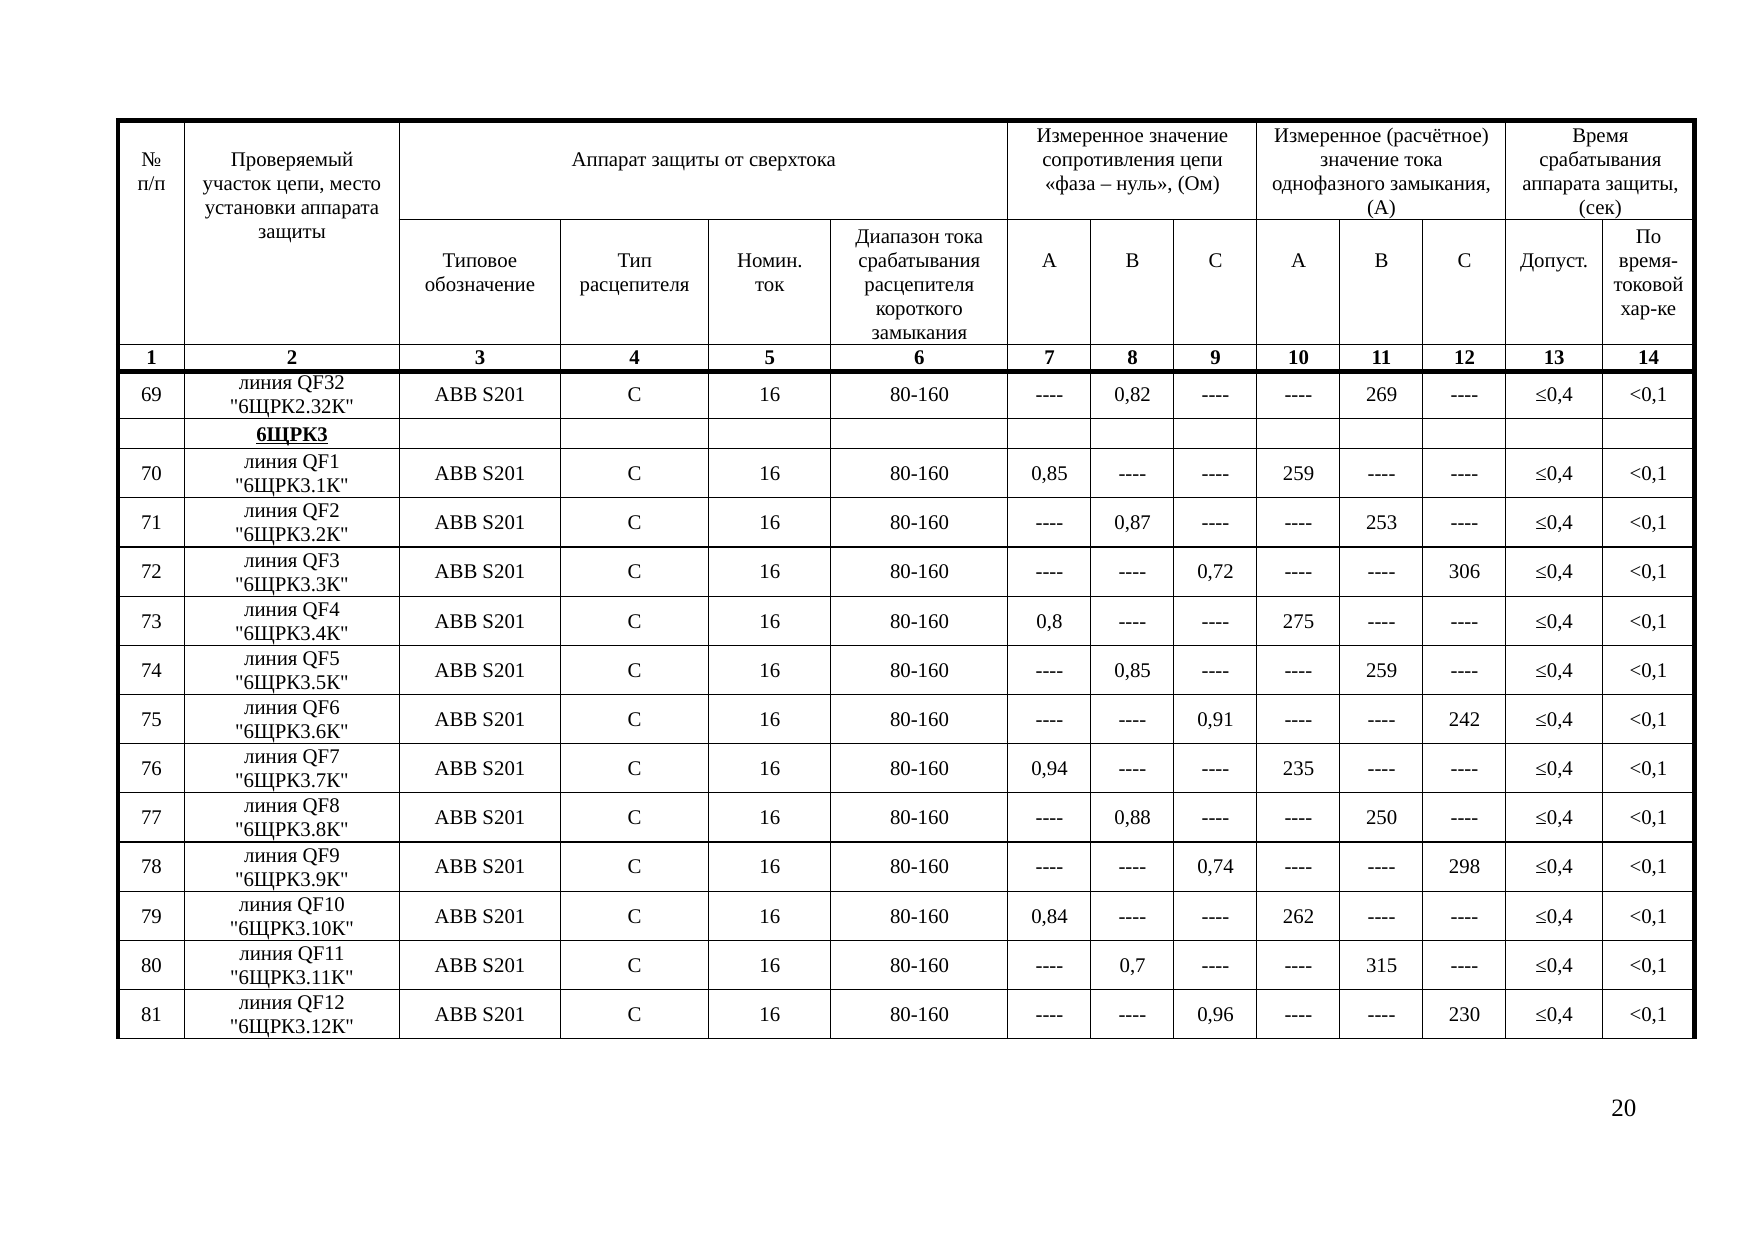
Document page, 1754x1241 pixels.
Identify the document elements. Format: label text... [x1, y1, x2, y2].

table_cell 13 [1506, 345, 1602, 369]
table_cell 80-160 [831, 548, 1007, 596]
table_cell ---- [1340, 843, 1422, 891]
table_cell C [561, 548, 708, 596]
table_cell ABB S201 [400, 646, 560, 694]
table_cell ---- [1340, 744, 1422, 792]
table_cell ≤0,4 [1506, 744, 1602, 792]
table_cell ---- [1091, 597, 1173, 645]
table_cell ---- [1257, 695, 1339, 743]
table_cell C [1423, 220, 1505, 344]
table_cell ---- [1423, 374, 1505, 418]
table_cell Допуст. [1506, 220, 1602, 344]
table_cell ---- [1091, 695, 1173, 743]
table_cell 11 [1340, 345, 1422, 369]
table_cell ---- [1340, 548, 1422, 596]
table_cell ---- [1008, 548, 1090, 596]
table_cell ≤0,4 [1506, 941, 1602, 989]
table_cell ≤0,4 [1506, 374, 1602, 418]
table_cell линия QF12 "6ЩРК3.12К" [185, 990, 399, 1038]
table_cell ---- [1340, 892, 1422, 940]
table_cell ≤0,4 [1506, 498, 1602, 546]
table_cell C [561, 892, 708, 940]
table_cell 0,8 [1008, 597, 1090, 645]
table_cell 275 [1257, 597, 1339, 645]
table_cell C [561, 793, 708, 841]
table_cell 0,74 [1174, 843, 1256, 891]
table_cell 80-160 [831, 597, 1007, 645]
table_cell линия QF2 "6ЩРК3.2К" [185, 498, 399, 546]
table_cell линия QF8 "6ЩРК3.8К" [185, 793, 399, 841]
table_cell B [1091, 220, 1173, 344]
table_cell ≤0,4 [1506, 990, 1602, 1038]
table_cell ---- [1174, 498, 1256, 546]
table_cell ≤0,4 [1506, 646, 1602, 694]
table_cell ---- [1423, 892, 1505, 940]
table_cell A [1008, 220, 1090, 344]
table_cell <0,1 [1603, 695, 1692, 743]
table_cell ---- [1257, 498, 1339, 546]
table_header Измеренное (расчётное) значение тока однофазного замыкания, (А) [1257, 123, 1505, 219]
table_cell 235 [1257, 744, 1339, 792]
table_cell 9 [1174, 345, 1256, 369]
table_cell 0,82 [1091, 374, 1173, 418]
table_cell ---- [1174, 941, 1256, 989]
table_cell 315 [1340, 941, 1422, 989]
table_cell [1340, 419, 1422, 448]
table_cell [1008, 419, 1090, 448]
table_cell ---- [1008, 990, 1090, 1038]
table_cell ---- [1174, 374, 1256, 418]
table_cell ---- [1257, 990, 1339, 1038]
table_cell 0,85 [1008, 449, 1090, 497]
table_header Время срабатывания аппарата защиты, (сек) [1506, 123, 1692, 219]
table_cell ---- [1257, 793, 1339, 841]
table_cell линия QF6 "6ЩРК3.6К" [185, 695, 399, 743]
table_cell 73 [120, 597, 184, 645]
table_cell ABB S201 [400, 843, 560, 891]
table_cell 0,88 [1091, 793, 1173, 841]
table_cell линия QF3 "6ЩРК3.3К" [185, 548, 399, 596]
table_cell ---- [1257, 374, 1339, 418]
table_cell ABB S201 [400, 597, 560, 645]
table_cell линия QF11 "6ЩРК3.11К" [185, 941, 399, 989]
table_cell 5 [709, 345, 830, 369]
table_cell [1257, 419, 1339, 448]
table_cell C [561, 646, 708, 694]
table_cell ---- [1423, 498, 1505, 546]
table_cell ---- [1257, 548, 1339, 596]
table_cell 298 [1423, 843, 1505, 891]
table_cell 14 [1603, 345, 1692, 369]
table_cell 253 [1340, 498, 1422, 546]
table_cell <0,1 [1603, 892, 1692, 940]
table_cell 80-160 [831, 695, 1007, 743]
table_cell ≤0,4 [1506, 793, 1602, 841]
table_cell ABB S201 [400, 941, 560, 989]
table_cell ---- [1423, 449, 1505, 497]
table_cell Тип расцепителя [561, 220, 708, 344]
table_cell ---- [1008, 843, 1090, 891]
table_cell По время- токовой хар-ке [1603, 220, 1692, 344]
table_cell 16 [709, 695, 830, 743]
table_cell ---- [1340, 695, 1422, 743]
table_cell C [561, 374, 708, 418]
table_cell ---- [1174, 597, 1256, 645]
table_cell ---- [1174, 793, 1256, 841]
table_cell 250 [1340, 793, 1422, 841]
table_cell ---- [1091, 843, 1173, 891]
table_cell 0,84 [1008, 892, 1090, 940]
table_cell ---- [1423, 646, 1505, 694]
table_cell C [561, 941, 708, 989]
table_cell A [1257, 220, 1339, 344]
table_cell 16 [709, 548, 830, 596]
table_cell линия QF10 "6ЩРК3.10К" [185, 892, 399, 940]
table_cell ABB S201 [400, 374, 560, 418]
table_cell B [1340, 220, 1422, 344]
table_cell 16 [709, 449, 830, 497]
table_header Измеренное значение сопротивления цепи «фаза – нуль», (Ом) [1008, 123, 1256, 219]
table_cell 1 [120, 345, 184, 369]
table_cell ---- [1008, 793, 1090, 841]
table_cell ---- [1091, 548, 1173, 596]
table_cell ---- [1174, 892, 1256, 940]
table_cell линия QF9 "6ЩРК3.9К" [185, 843, 399, 891]
table_cell <0,1 [1603, 374, 1692, 418]
table_cell [400, 419, 560, 448]
table_cell ABB S201 [400, 744, 560, 792]
table_cell 76 [120, 744, 184, 792]
table_cell 70 [120, 449, 184, 497]
table_cell <0,1 [1603, 597, 1692, 645]
table_cell ABB S201 [400, 548, 560, 596]
table_cell ---- [1340, 597, 1422, 645]
table_cell ---- [1008, 941, 1090, 989]
table_cell 74 [120, 646, 184, 694]
table_cell линия QF5 "6ЩРК3.5К" [185, 646, 399, 694]
table_cell 16 [709, 374, 830, 418]
table_cell ABB S201 [400, 990, 560, 1038]
table_cell 12 [1423, 345, 1505, 369]
table_cell 79 [120, 892, 184, 940]
table_cell 0,91 [1174, 695, 1256, 743]
table_cell 80-160 [831, 843, 1007, 891]
table_cell ---- [1340, 449, 1422, 497]
table_cell <0,1 [1603, 548, 1692, 596]
table_cell ---- [1257, 646, 1339, 694]
table_cell ---- [1008, 695, 1090, 743]
table_cell 80-160 [831, 374, 1007, 418]
table_cell ---- [1257, 843, 1339, 891]
table_cell ---- [1091, 990, 1173, 1038]
table_cell 80-160 [831, 793, 1007, 841]
table_cell ---- [1091, 744, 1173, 792]
table_cell ---- [1174, 744, 1256, 792]
table_cell [1506, 419, 1602, 448]
table_cell 80-160 [831, 990, 1007, 1038]
table_cell 80-160 [831, 744, 1007, 792]
table_cell 80-160 [831, 498, 1007, 546]
table_cell 69 [120, 374, 184, 418]
table_cell ---- [1091, 892, 1173, 940]
table_cell линия QF4 "6ЩРК3.4К" [185, 597, 399, 645]
table_cell C [1174, 220, 1256, 344]
table_cell [120, 419, 184, 448]
table_cell Типовое обозначение [400, 220, 560, 344]
table_cell Диапазон тока срабатывания расцепителя короткого замыкания [831, 220, 1007, 344]
table_cell C [561, 449, 708, 497]
table_header Аппарат защиты от сверхтока [400, 123, 1007, 219]
table_cell 77 [120, 793, 184, 841]
table_header Проверяемый участок цепи, место установки аппарата защиты [185, 123, 399, 344]
table_cell 80 [120, 941, 184, 989]
table_cell <0,1 [1603, 843, 1692, 891]
table_cell <0,1 [1603, 744, 1692, 792]
table_cell 0,94 [1008, 744, 1090, 792]
table_cell ≤0,4 [1506, 449, 1602, 497]
table_cell [1603, 419, 1692, 448]
table_cell ---- [1008, 498, 1090, 546]
table_cell 262 [1257, 892, 1339, 940]
table_cell [561, 419, 708, 448]
table_cell 259 [1340, 646, 1422, 694]
table_cell 72 [120, 548, 184, 596]
table_cell <0,1 [1603, 990, 1692, 1038]
table_cell 16 [709, 646, 830, 694]
table_cell Номин. ток [709, 220, 830, 344]
table_cell ---- [1008, 646, 1090, 694]
table_cell [1174, 419, 1256, 448]
table_cell ABB S201 [400, 793, 560, 841]
table_cell [1423, 419, 1505, 448]
table_cell 16 [709, 793, 830, 841]
table_cell 242 [1423, 695, 1505, 743]
table_cell ---- [1423, 597, 1505, 645]
table_cell [831, 419, 1007, 448]
table_cell 16 [709, 597, 830, 645]
table_cell 80-160 [831, 892, 1007, 940]
table_cell <0,1 [1603, 793, 1692, 841]
table_cell <0,1 [1603, 498, 1692, 546]
table_cell ABB S201 [400, 498, 560, 546]
table_cell 16 [709, 990, 830, 1038]
table_cell 16 [709, 892, 830, 940]
table_cell C [561, 990, 708, 1038]
table_cell ---- [1174, 449, 1256, 497]
table_cell 306 [1423, 548, 1505, 596]
table_cell 71 [120, 498, 184, 546]
table_cell 80-160 [831, 941, 1007, 989]
table_cell линия QF7 "6ЩРК3.7К" [185, 744, 399, 792]
table_cell 269 [1340, 374, 1422, 418]
table_cell 0,96 [1174, 990, 1256, 1038]
table_cell C [561, 843, 708, 891]
table_cell ---- [1423, 793, 1505, 841]
table_cell 2 [185, 345, 399, 369]
table_cell ≤0,4 [1506, 597, 1602, 645]
table_cell 0,7 [1091, 941, 1173, 989]
table_cell [709, 419, 830, 448]
table_cell 230 [1423, 990, 1505, 1038]
table_cell ≤0,4 [1506, 695, 1602, 743]
table_cell <0,1 [1603, 449, 1692, 497]
table_cell 75 [120, 695, 184, 743]
table_cell ABB S201 [400, 892, 560, 940]
table_cell ABB S201 [400, 695, 560, 743]
table_cell 6 [831, 345, 1007, 369]
table_cell ≤0,4 [1506, 548, 1602, 596]
table_cell 10 [1257, 345, 1339, 369]
table_cell 3 [400, 345, 560, 369]
table_cell ---- [1257, 941, 1339, 989]
table_cell 7 [1008, 345, 1090, 369]
table_cell 0,87 [1091, 498, 1173, 546]
table_cell 16 [709, 941, 830, 989]
table_cell ---- [1091, 449, 1173, 497]
table_cell 259 [1257, 449, 1339, 497]
table_cell 6ЩРК3 [185, 419, 399, 448]
table_cell C [561, 695, 708, 743]
table_cell <0,1 [1603, 646, 1692, 694]
table_cell линия QF32 "6ЩРК2.32К" [185, 374, 399, 418]
table_cell 80-160 [831, 449, 1007, 497]
table_cell 81 [120, 990, 184, 1038]
table_cell C [561, 597, 708, 645]
table_cell ---- [1174, 646, 1256, 694]
table_cell 16 [709, 744, 830, 792]
table_cell <0,1 [1603, 941, 1692, 989]
table_cell C [561, 498, 708, 546]
table_cell ≤0,4 [1506, 843, 1602, 891]
table_cell ---- [1008, 374, 1090, 418]
table_cell ---- [1423, 744, 1505, 792]
table_cell 0,85 [1091, 646, 1173, 694]
table_cell 16 [709, 498, 830, 546]
table_cell ---- [1423, 941, 1505, 989]
table_cell ---- [1340, 990, 1422, 1038]
table_cell 16 [709, 843, 830, 891]
table_cell 0,72 [1174, 548, 1256, 596]
table_header № п/п [120, 123, 184, 344]
table_cell [1091, 419, 1173, 448]
table_cell C [561, 744, 708, 792]
table_cell ABB S201 [400, 449, 560, 497]
table_cell 78 [120, 843, 184, 891]
table_cell 8 [1091, 345, 1173, 369]
table_cell 80-160 [831, 646, 1007, 694]
table_cell линия QF1 "6ЩРК3.1К" [185, 449, 399, 497]
table_cell 4 [561, 345, 708, 369]
table_cell ≤0,4 [1506, 892, 1602, 940]
